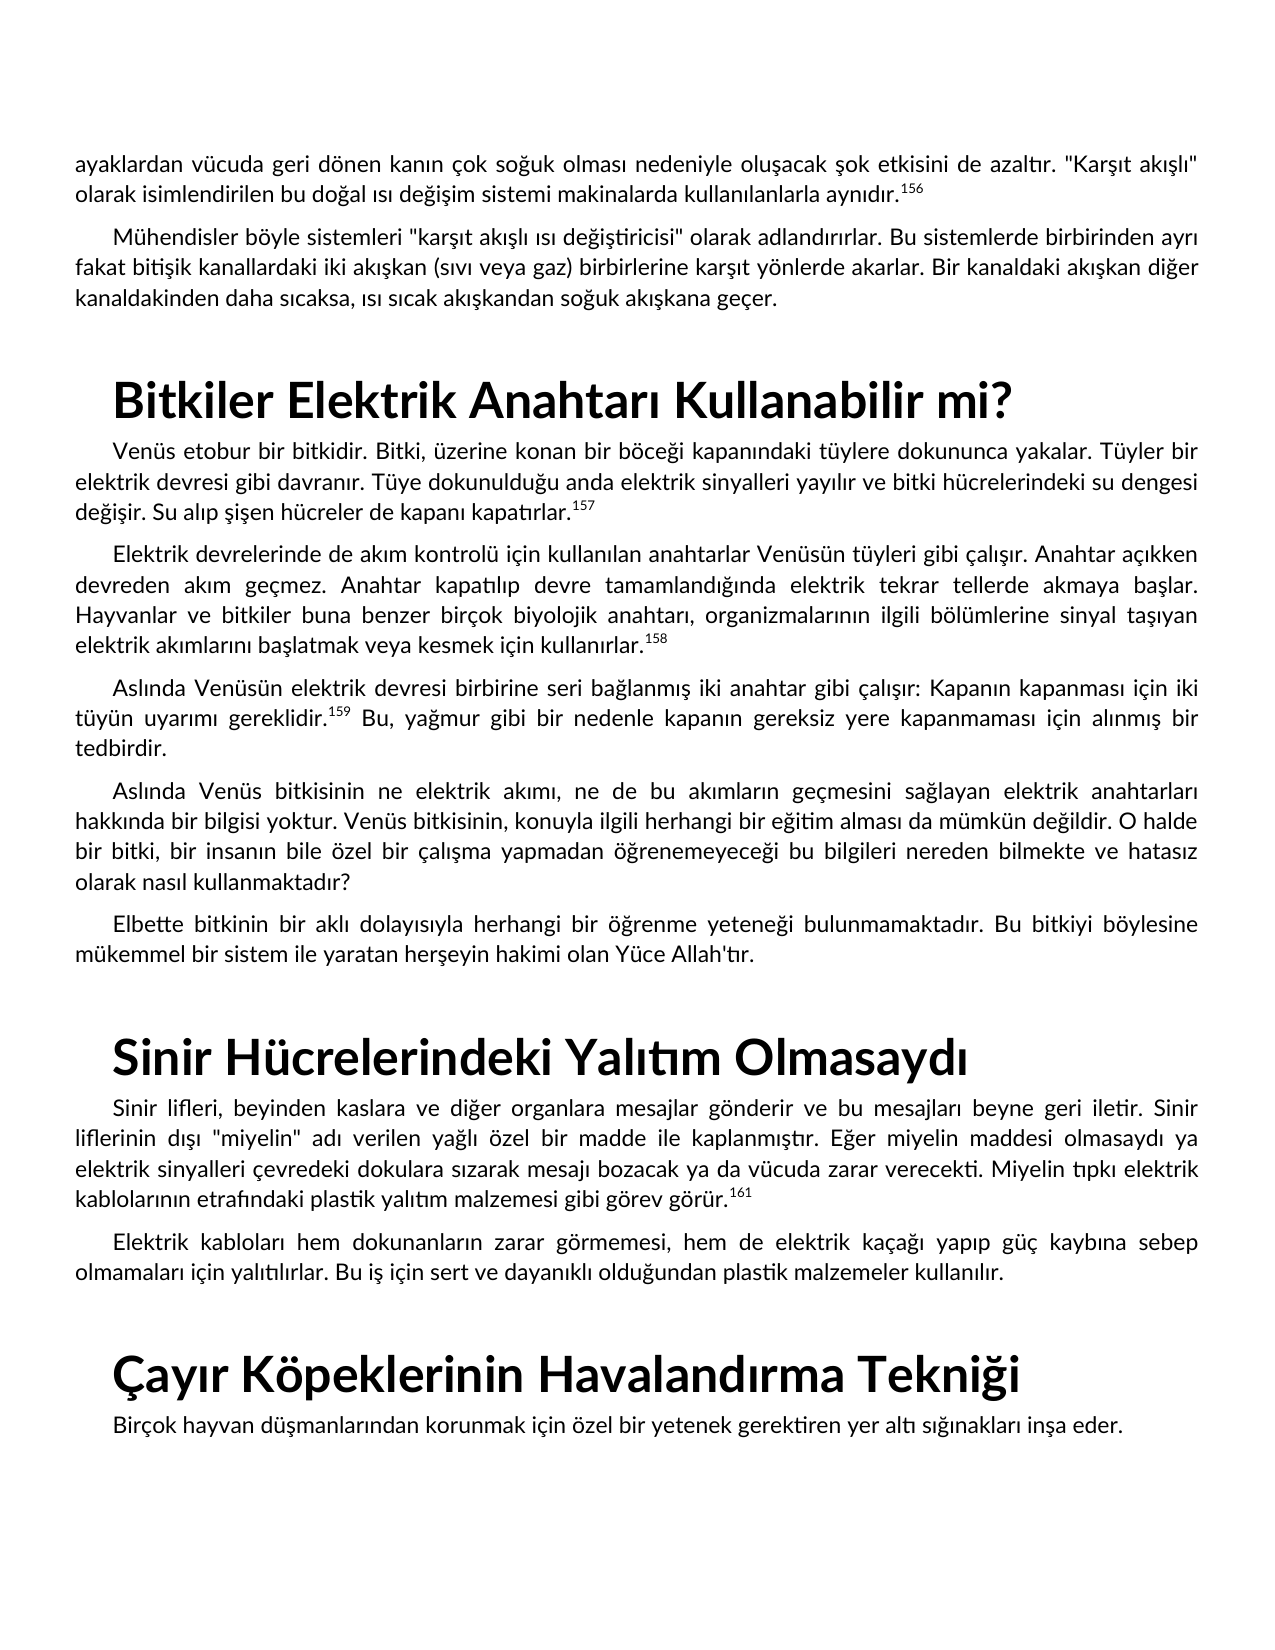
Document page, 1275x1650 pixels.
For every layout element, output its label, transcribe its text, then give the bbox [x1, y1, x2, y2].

text Aslında Venüsün elektrik devresi birbirine seri bağlanmış iki anahtar gibi çalışır: Kapanın kapanması için iki tüyün uyarımı gereklidir.159 Bu, yağmur gibi bir nedenle kapanın gereksiz yere kapanmaması için alınmış bir tedbirdir. [75, 673, 1200, 761]
subtitle Sinir Hücrelerindeki Yalıtım Olmasaydı [112, 1026, 1200, 1086]
text Elbette bitkinin bir aklı dolayısıyla herhangi bir öğrenme yeteneği bulunmamaktadır. Bu bitkiyi böylesine mükemmel bir sistem ile yaratan herşeyin hakimi olan Yüce Allah'tır. [75, 910, 1200, 968]
text ayaklardan vücuda geri dönen kanın çok soğuk olması nedeniyle oluşacak şok etkisini de azaltır. "Karşıt akışlı" olarak isimlendirilen bu doğal ısı değişim sistemi makinalarda kullanılanlarla aynıdır.156 [75, 150, 1200, 208]
text Birçok hayvan düşmanlarından korunmak için özel bir yetenek gerektiren yer altı sığınakları inşa eder. [75, 1411, 1200, 1439]
subtitle Bitkiler Elektrik Anahtarı Kullanabilir mi? [112, 369, 1200, 429]
text Venüs etobur bir bitkidir. Bitki, üzerine konan bir böceği kapanındaki tüylere dokununca yakalar. Tüyler bir elektrik devresi gibi davranır. Tüye dokunulduğu anda elektrik sinyalleri yayılır ve bitki hücrelerindeki su dengesi değişir. Su alıp şişen hücreler de kapanı kapatırlar.157 [75, 437, 1200, 525]
text Sinir lifleri, beyinden kaslara ve diğer organlara mesajlar gönderir ve bu mesajları beyne geri iletir. Sinir liflerinin dışı "miyelin" adı verilen yağlı özel bir madde ile kaplanmıştır. Eğer miyelin maddesi olmasaydı ya elektrik sinyalleri çevredeki dokulara sızarak mesajı bozacak ya da vücuda zarar verecekti. Miyelin tıpkı elektrik kablolarının etrafındaki plastik yalıtım malzemesi gibi görev görür.161 [75, 1094, 1200, 1212]
subtitle Çayır Köpeklerinin Havalandırma Tekniği [112, 1343, 1200, 1403]
text Elektrik kabloları hem dokunanların zarar görmemesi, hem de elektrik kaçağı yapıp güç kaybına sebep olmamaları için yalıtılırlar. Bu iş için sert ve dayanıklı olduğundan plastik malzemeler kullanılır. [75, 1227, 1200, 1285]
text Aslında Venüs bitkisinin ne elektrik akımı, ne de bu akımların geçmesini sağlayan elektrik anahtarları hakkında bir bilgisi yoktur. Venüs bitkisinin, konuyla ilgili herhangi bir eğitim alması da mümkün değildir. O halde bir bitki, bir insanın bile özel bir çalışma yapmadan öğrenemeyeceği bu bilgileri nereden bilmekte ve hatasız olarak nasıl kullanmaktadır? [75, 777, 1200, 895]
text Elektrik devrelerinde de akım kontrolü için kullanılan anahtarlar Venüsün tüyleri gibi çalışır. Anahtar açıkken devreden akım geçmez. Anahtar kapatılıp devre tamamlandığında elektrik tekrar tellerde akmaya başlar. Hayvanlar ve bitkiler buna benzer birçok biyolojik anahtarı, organizmalarının ilgili bölümlerine sinyal taşıyan elektrik akımlarını başlatmak veya kesmek için kullanırlar.158 [75, 540, 1200, 658]
text Mühendisler böyle sistemleri "karşıt akışlı ısı değiştiricisi" olarak adlandırırlar. Bu sistemlerde birbirinden ayrı fakat bitişik kanallardaki iki akışkan (sıvı veya gaz) birbirlerine karşıt yönlerde akarlar. Bir kanaldaki akışkan diğer kanaldakinden daha sıcaksa, ısı sıcak akışkandan soğuk akışkana geçer. [75, 223, 1200, 311]
